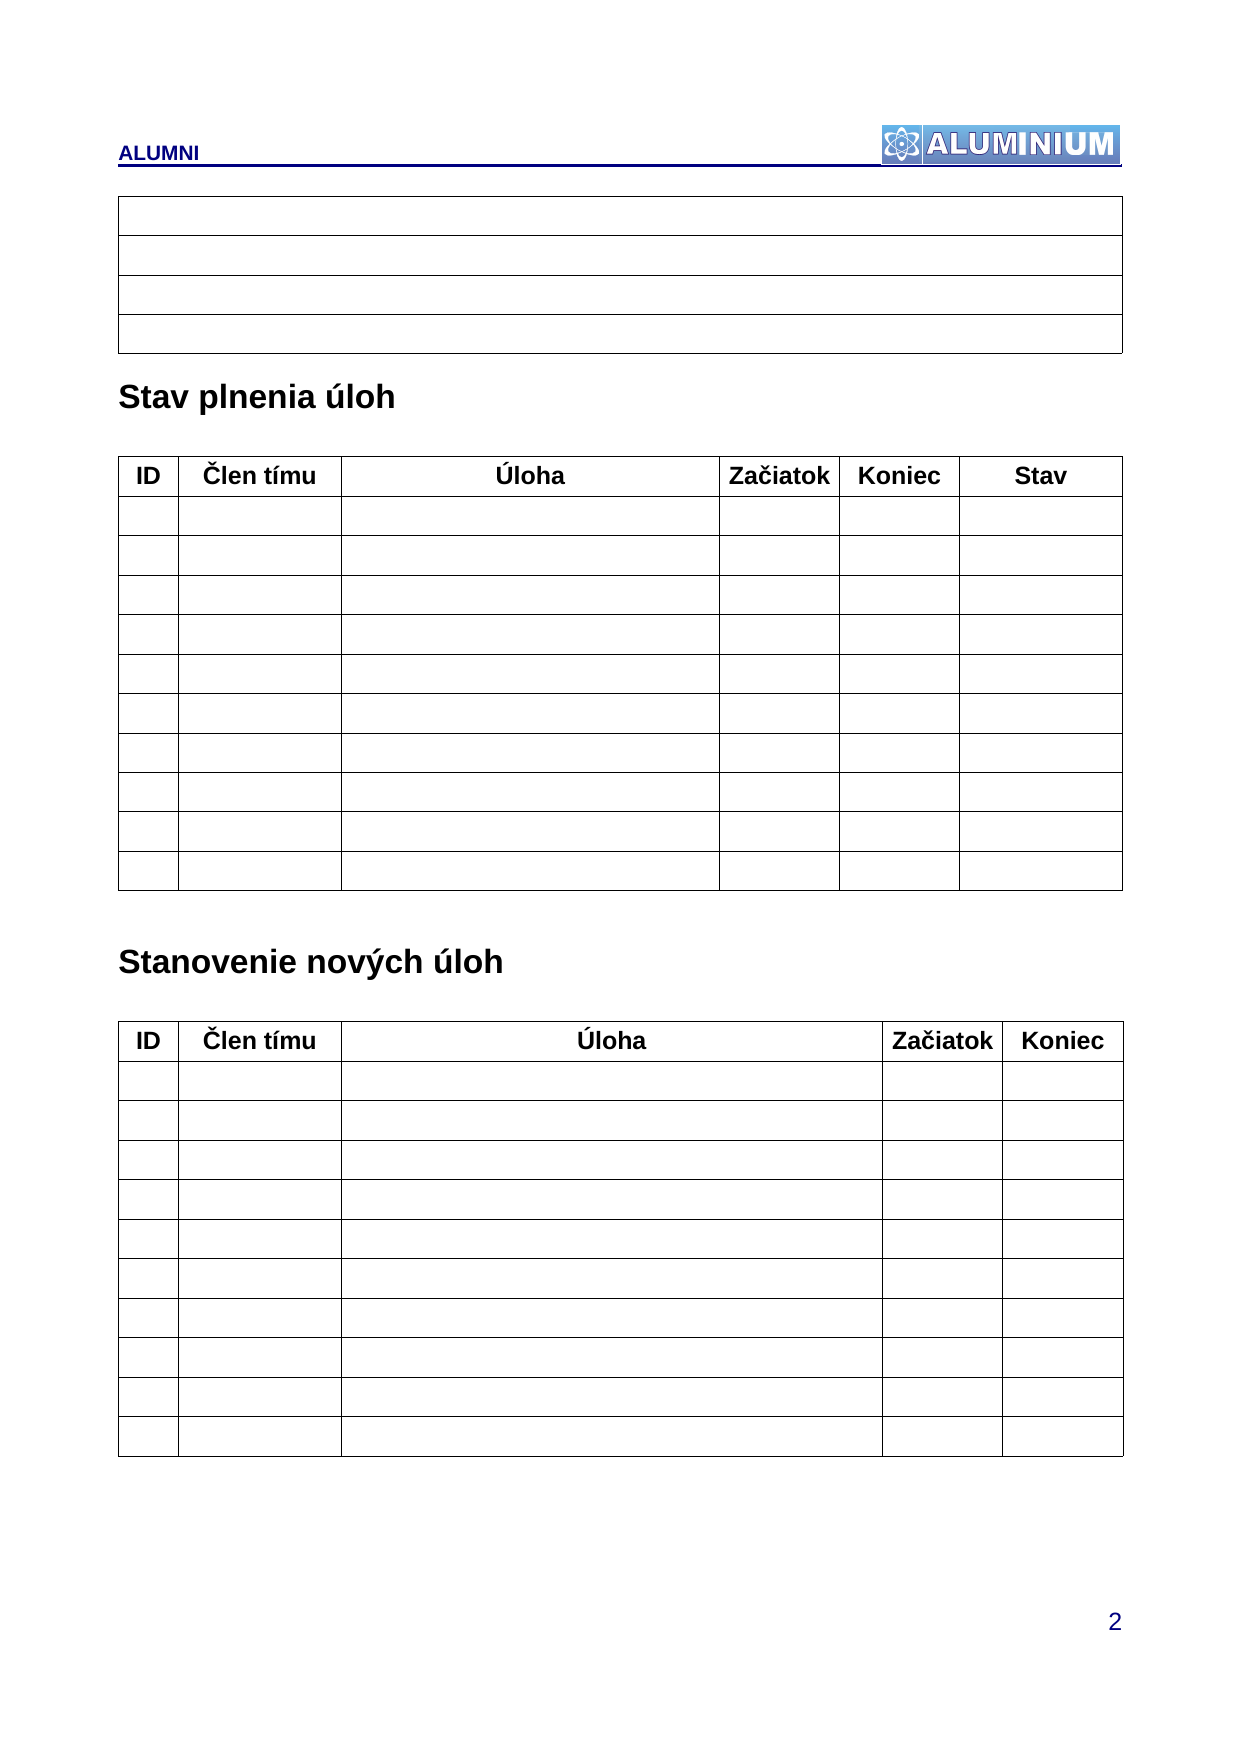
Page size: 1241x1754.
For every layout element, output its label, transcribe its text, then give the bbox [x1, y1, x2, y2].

table_header Člen tímu [179, 457, 341, 496]
table_cell [960, 615, 1122, 653]
table_cell [179, 1220, 341, 1258]
table_cell [960, 773, 1122, 811]
table_cell [960, 852, 1122, 890]
table_cell [1003, 1299, 1123, 1337]
subtitle Stav plnenia úloh [118, 378, 1122, 416]
table_cell [179, 497, 341, 535]
table_cell [840, 812, 959, 851]
table_cell [119, 1378, 178, 1416]
table_cell [179, 536, 341, 574]
table_cell [720, 576, 839, 614]
table_cell [119, 536, 178, 574]
table_cell [1003, 1220, 1123, 1258]
table_cell [342, 655, 719, 693]
table_cell [179, 1062, 341, 1100]
table_cell [342, 1180, 882, 1219]
table_cell [179, 694, 341, 732]
table_cell [960, 576, 1122, 614]
table_cell [840, 615, 959, 653]
table_cell [342, 1378, 882, 1416]
table_cell [342, 1101, 882, 1140]
table_header Stav [960, 457, 1122, 496]
table_header Začiatok [883, 1022, 1002, 1061]
table_cell [883, 1220, 1002, 1258]
table_cell [119, 1338, 178, 1377]
table_cell [119, 1180, 178, 1219]
table_cell [883, 1378, 1002, 1416]
table_cell [179, 1141, 341, 1179]
table_cell [119, 497, 178, 535]
table_cell [119, 694, 178, 732]
table_cell [119, 812, 178, 851]
table_cell [883, 1141, 1002, 1179]
table_cell [960, 655, 1122, 693]
table_cell [342, 1220, 882, 1258]
table_header ID [119, 1022, 178, 1061]
table_cell [342, 812, 719, 851]
table_cell [342, 1299, 882, 1337]
table_cell [119, 197, 1122, 235]
table_cell [1003, 1062, 1123, 1100]
table_cell [179, 852, 341, 890]
table_cell [119, 1220, 178, 1258]
table_cell [179, 1338, 341, 1377]
table_cell [1003, 1180, 1123, 1219]
table_header Člen tímu [179, 1022, 341, 1061]
table_cell [179, 734, 341, 772]
table_cell [960, 694, 1122, 732]
table_header Koniec [840, 457, 959, 496]
table_cell [119, 236, 1122, 274]
table_cell [342, 1417, 882, 1456]
table_header Koniec [1003, 1022, 1123, 1061]
table_cell [342, 734, 719, 772]
table_cell [119, 773, 178, 811]
table_cell [960, 812, 1122, 851]
table_cell [179, 1101, 341, 1140]
table_cell [883, 1299, 1002, 1337]
table_cell [840, 576, 959, 614]
table_cell [119, 1259, 178, 1298]
table_cell [119, 576, 178, 614]
table_cell [883, 1101, 1002, 1140]
table_cell [119, 734, 178, 772]
table_cell [720, 773, 839, 811]
table_cell [960, 536, 1122, 574]
table_cell [960, 734, 1122, 772]
table_cell [720, 655, 839, 693]
table_cell [179, 576, 341, 614]
table_cell [119, 1417, 178, 1456]
table_cell [179, 1259, 341, 1298]
table_header Úloha [342, 457, 719, 496]
table_cell [840, 536, 959, 574]
table_cell [720, 536, 839, 574]
table_cell [342, 615, 719, 653]
table_cell [119, 1299, 178, 1337]
table_cell [119, 1101, 178, 1140]
table_cell [119, 1062, 178, 1100]
subtitle Stanovenie nových úloh [118, 943, 1122, 981]
table_cell [342, 1141, 882, 1179]
table_cell [119, 315, 1122, 353]
table_cell [960, 497, 1122, 535]
table_header Úloha [342, 1022, 882, 1061]
table_cell [179, 773, 341, 811]
table_cell [720, 812, 839, 851]
table_cell [840, 655, 959, 693]
table_cell [179, 1180, 341, 1219]
table_cell [119, 615, 178, 653]
table_cell [840, 694, 959, 732]
table_cell [883, 1180, 1002, 1219]
table_cell [119, 276, 1122, 314]
table_cell [342, 1259, 882, 1298]
table_cell [342, 1338, 882, 1377]
table_cell [720, 734, 839, 772]
table_cell [720, 615, 839, 653]
table_cell [342, 1062, 882, 1100]
table_cell [720, 852, 839, 890]
table_cell [840, 852, 959, 890]
table_cell [342, 536, 719, 574]
table_cell [342, 852, 719, 890]
table_cell [1003, 1338, 1123, 1377]
table_cell [1003, 1259, 1123, 1298]
table_cell [840, 497, 959, 535]
table_cell [883, 1338, 1002, 1377]
table_cell [179, 1378, 341, 1416]
table_cell [179, 1299, 341, 1337]
table_cell [1003, 1378, 1123, 1416]
table_cell [342, 773, 719, 811]
table_cell [179, 655, 341, 693]
table_cell [179, 812, 341, 851]
table_cell [840, 773, 959, 811]
table_cell [883, 1259, 1002, 1298]
table_cell [342, 576, 719, 614]
table_cell [883, 1062, 1002, 1100]
table_cell [1003, 1141, 1123, 1179]
table_cell [342, 694, 719, 732]
table_cell [883, 1417, 1002, 1456]
table_cell [119, 1141, 178, 1179]
table_cell [720, 694, 839, 732]
table_cell [179, 1417, 341, 1456]
table_cell [119, 655, 178, 693]
table_cell [179, 615, 341, 653]
table_cell [1003, 1417, 1123, 1456]
table_cell [720, 497, 839, 535]
table_cell [840, 734, 959, 772]
table_header ID [119, 457, 178, 496]
table_header Začiatok [720, 457, 839, 496]
table_cell [1003, 1101, 1123, 1140]
table_cell [119, 852, 178, 890]
table_cell [342, 497, 719, 535]
